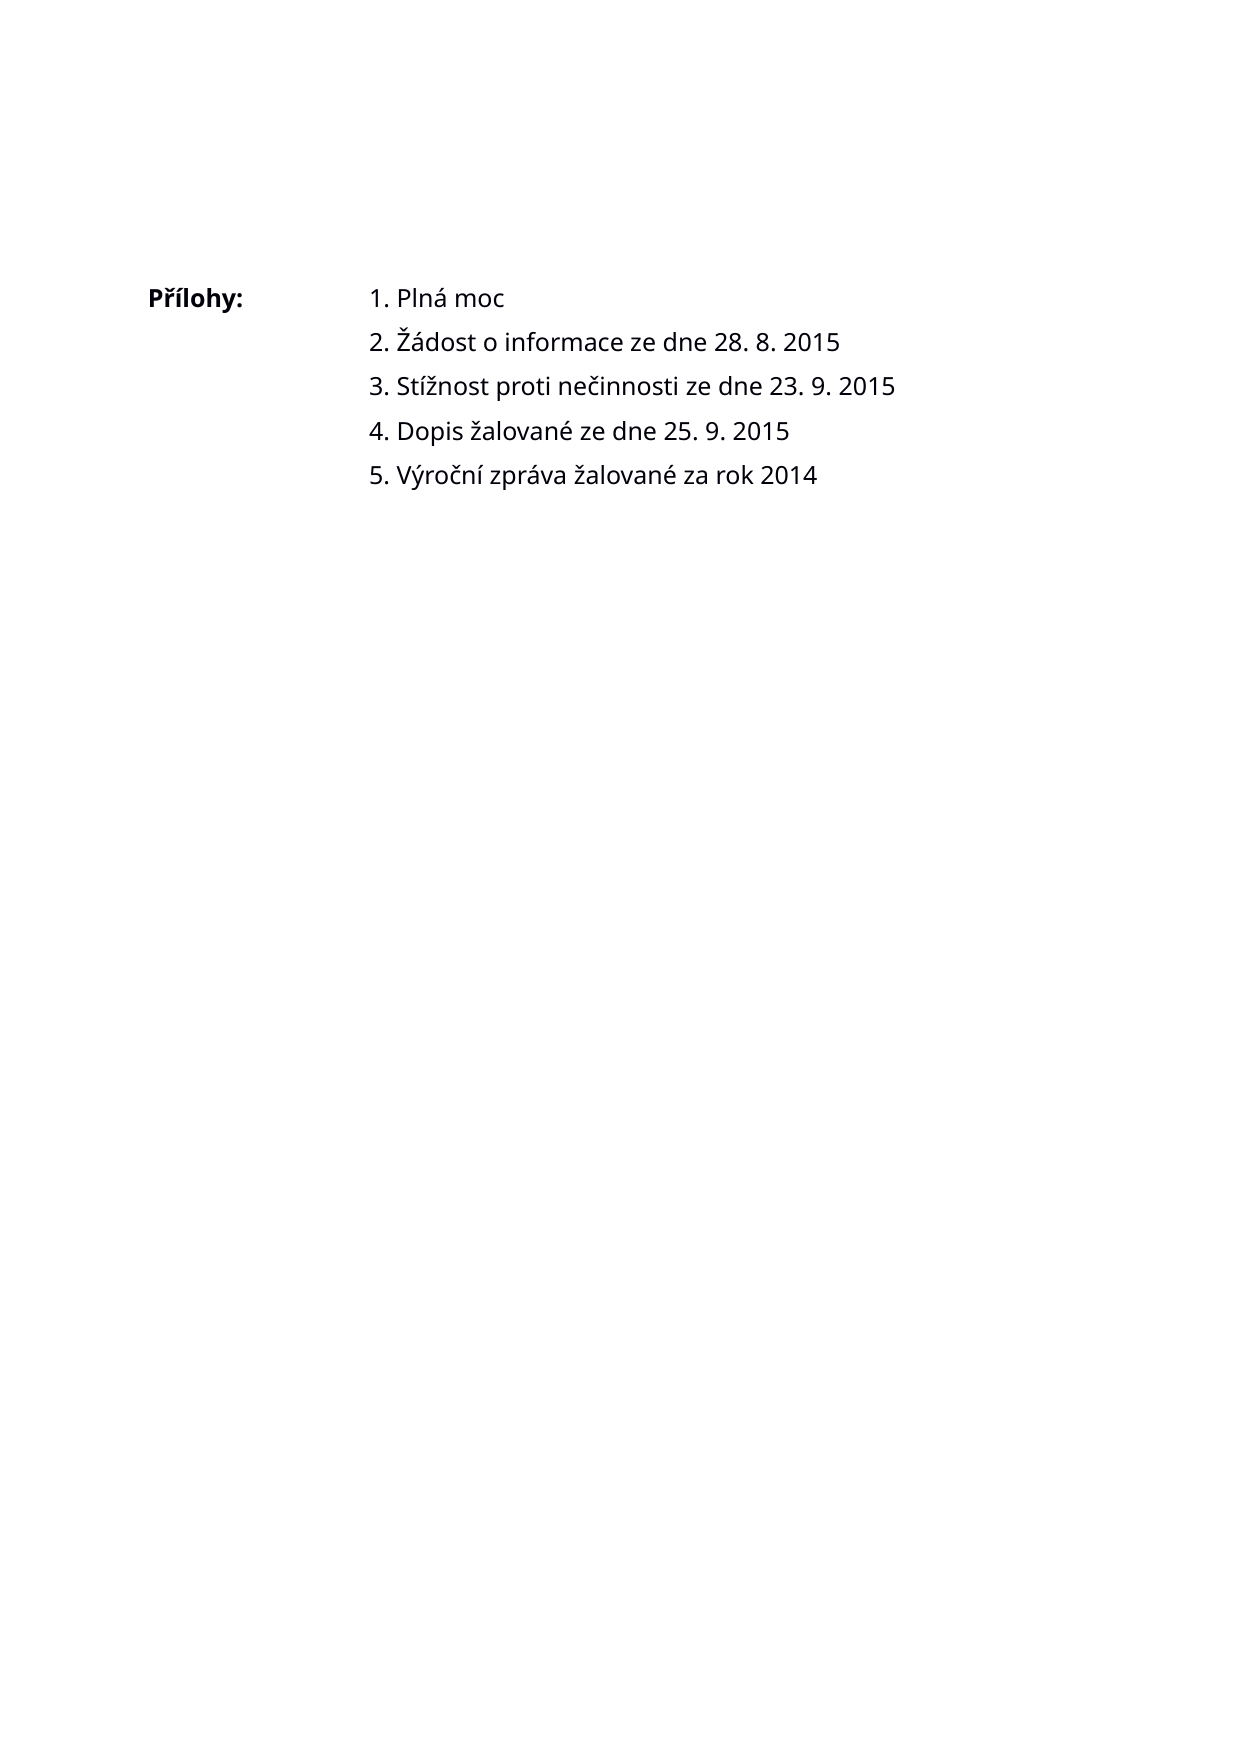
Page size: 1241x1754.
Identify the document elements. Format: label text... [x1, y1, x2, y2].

text Přílohy: 1. Plná moc 2. Žádost o informace ze dne 28. 8. 2015 3. Stížnost proti nečinnosti ze dne 23. 9. 2015 4. Dopis žalované ze dne 25. 9. 2015 5. Výroční zpráva žalované za rok 2014 [148, 280, 1093, 492]
